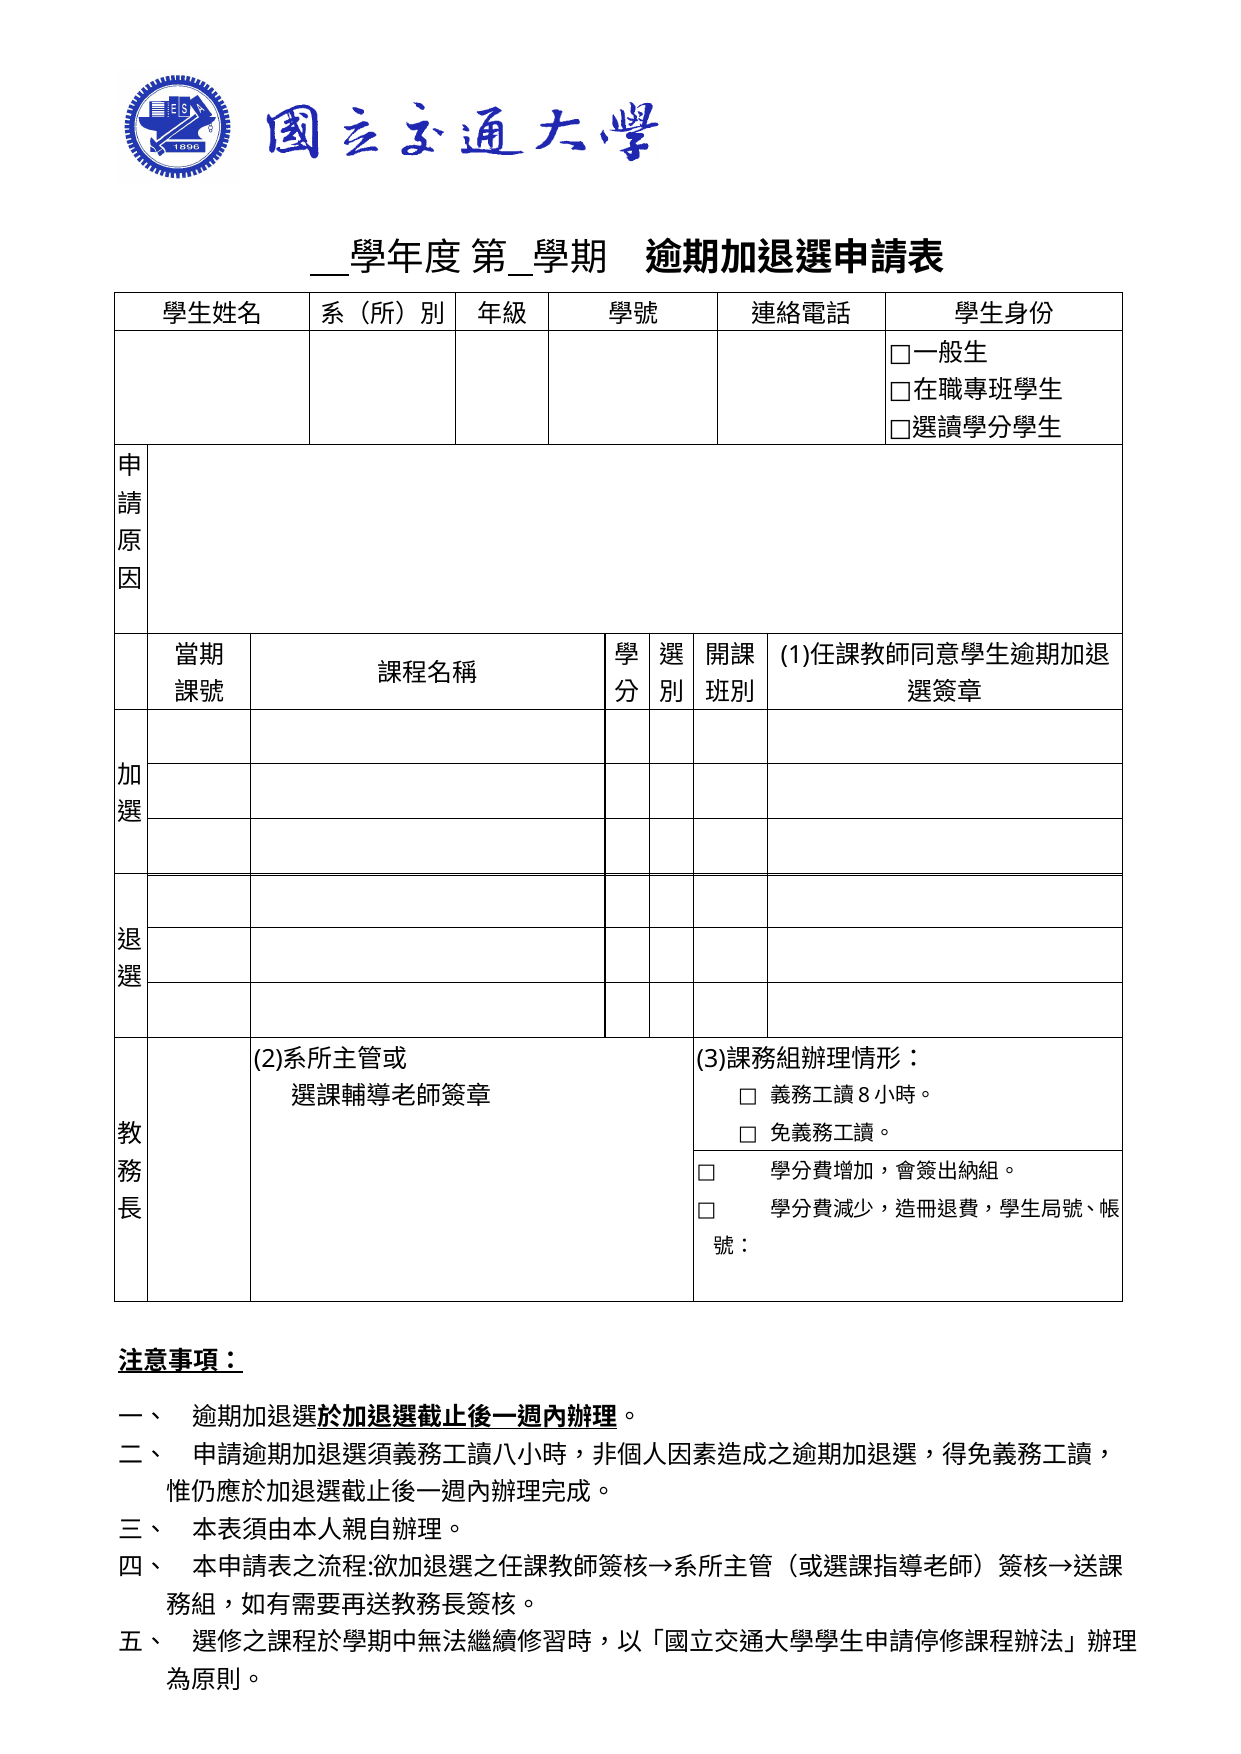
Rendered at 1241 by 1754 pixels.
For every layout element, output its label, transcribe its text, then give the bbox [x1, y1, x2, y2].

table_header 年級 [456, 293, 548, 330]
table_cell [606, 764, 649, 818]
table_cell [768, 983, 1122, 1037]
table_cell [148, 928, 250, 982]
list 選修之課程於學期中無法繼續修習時，以「國立交通大學學生申請停修課程辦法」辦理為原則。 [118, 1621, 1137, 1696]
table_cell [148, 819, 250, 872]
table_cell [251, 876, 604, 927]
table_cell [251, 710, 604, 763]
list 逾期加退選於加退選截止後一週內辦理。 [118, 1396, 1137, 1433]
table_cell (2)系所主管或 選課輔導老師簽章 [251, 1038, 693, 1301]
table_cell [694, 710, 767, 763]
table_cell [694, 819, 767, 872]
table_cell [310, 331, 455, 444]
table_cell [694, 983, 767, 1037]
text 學年度 第 學期 逾期加退選申請表 [118, 67, 1137, 292]
table_cell [606, 876, 649, 927]
table_cell 選別 [650, 634, 693, 708]
table_cell [251, 819, 604, 872]
table_cell [768, 764, 1122, 818]
table_cell [148, 983, 250, 1037]
table_cell 加選 [115, 710, 147, 872]
table_cell [148, 1038, 250, 1301]
table_cell [718, 331, 885, 444]
table_cell [650, 764, 693, 818]
table_header 學號 [549, 293, 717, 330]
table_header 系（所）別 [310, 293, 455, 330]
table_cell [650, 876, 693, 927]
table_cell [148, 445, 1122, 632]
table_cell 學分 [606, 634, 649, 708]
text 注意事項： [118, 1340, 1137, 1377]
table_cell 當期 課號 [148, 634, 250, 708]
table_cell [694, 876, 767, 927]
table_cell [606, 710, 649, 763]
table_header 連絡電話 [718, 293, 885, 330]
table_cell [251, 928, 604, 982]
picture [266, 97, 661, 162]
table_cell [650, 710, 693, 763]
table_cell [148, 876, 250, 927]
list 本申請表之流程:欲加退選之任課教師簽核→系所主管（或選課指導老師）簽核→送課務組，如有需要再送教務長簽核。 [118, 1546, 1137, 1621]
list 申請逾期加退選須義務工讀八小時，非個人因素造成之逾期加退選，得免義務工讀，惟仍應於加退選截止後一週內辦理完成。 [118, 1433, 1137, 1508]
table_cell [148, 764, 250, 818]
list 本表須由本人親自辦理。 [118, 1508, 1137, 1546]
table_cell 學分費增加，會簽出納組。 學分費減少，造冊退費，學生局號、帳號： [694, 1151, 1122, 1301]
table_cell 開課班別 [694, 634, 767, 708]
table_cell [650, 983, 693, 1037]
table_cell 一般生 在職專班學生 □選讀學分學生 [886, 331, 1122, 444]
table_cell [650, 928, 693, 982]
table_cell [115, 634, 147, 708]
picture [116, 68, 240, 183]
table_cell [148, 710, 250, 763]
table_cell [768, 819, 1122, 872]
table_cell [251, 983, 604, 1037]
table_header 學生身份 [886, 293, 1122, 330]
table_cell [768, 710, 1122, 763]
table_cell [694, 764, 767, 818]
table_cell [694, 928, 767, 982]
table_cell [606, 819, 649, 872]
table_cell (1)任課教師同意學生逾期加退選簽章 [768, 634, 1122, 708]
table_cell [606, 928, 649, 982]
table_cell 課程名稱 [251, 634, 604, 708]
table_cell 教務長 [115, 1038, 147, 1301]
table_cell [251, 764, 604, 818]
table_cell [768, 876, 1122, 927]
table_cell [456, 331, 548, 444]
table_cell [115, 331, 309, 444]
table_header 學生姓名 [115, 293, 309, 330]
table_cell 退選 [115, 874, 147, 1037]
table_cell (3)課務組辦理情形： 義務工讀8小時。 免義務工讀。 [694, 1038, 1122, 1150]
table_cell [768, 928, 1122, 982]
table_cell [549, 331, 717, 444]
table_cell [650, 819, 693, 872]
table_cell 申請原因 [115, 445, 147, 632]
table_cell [606, 983, 649, 1037]
